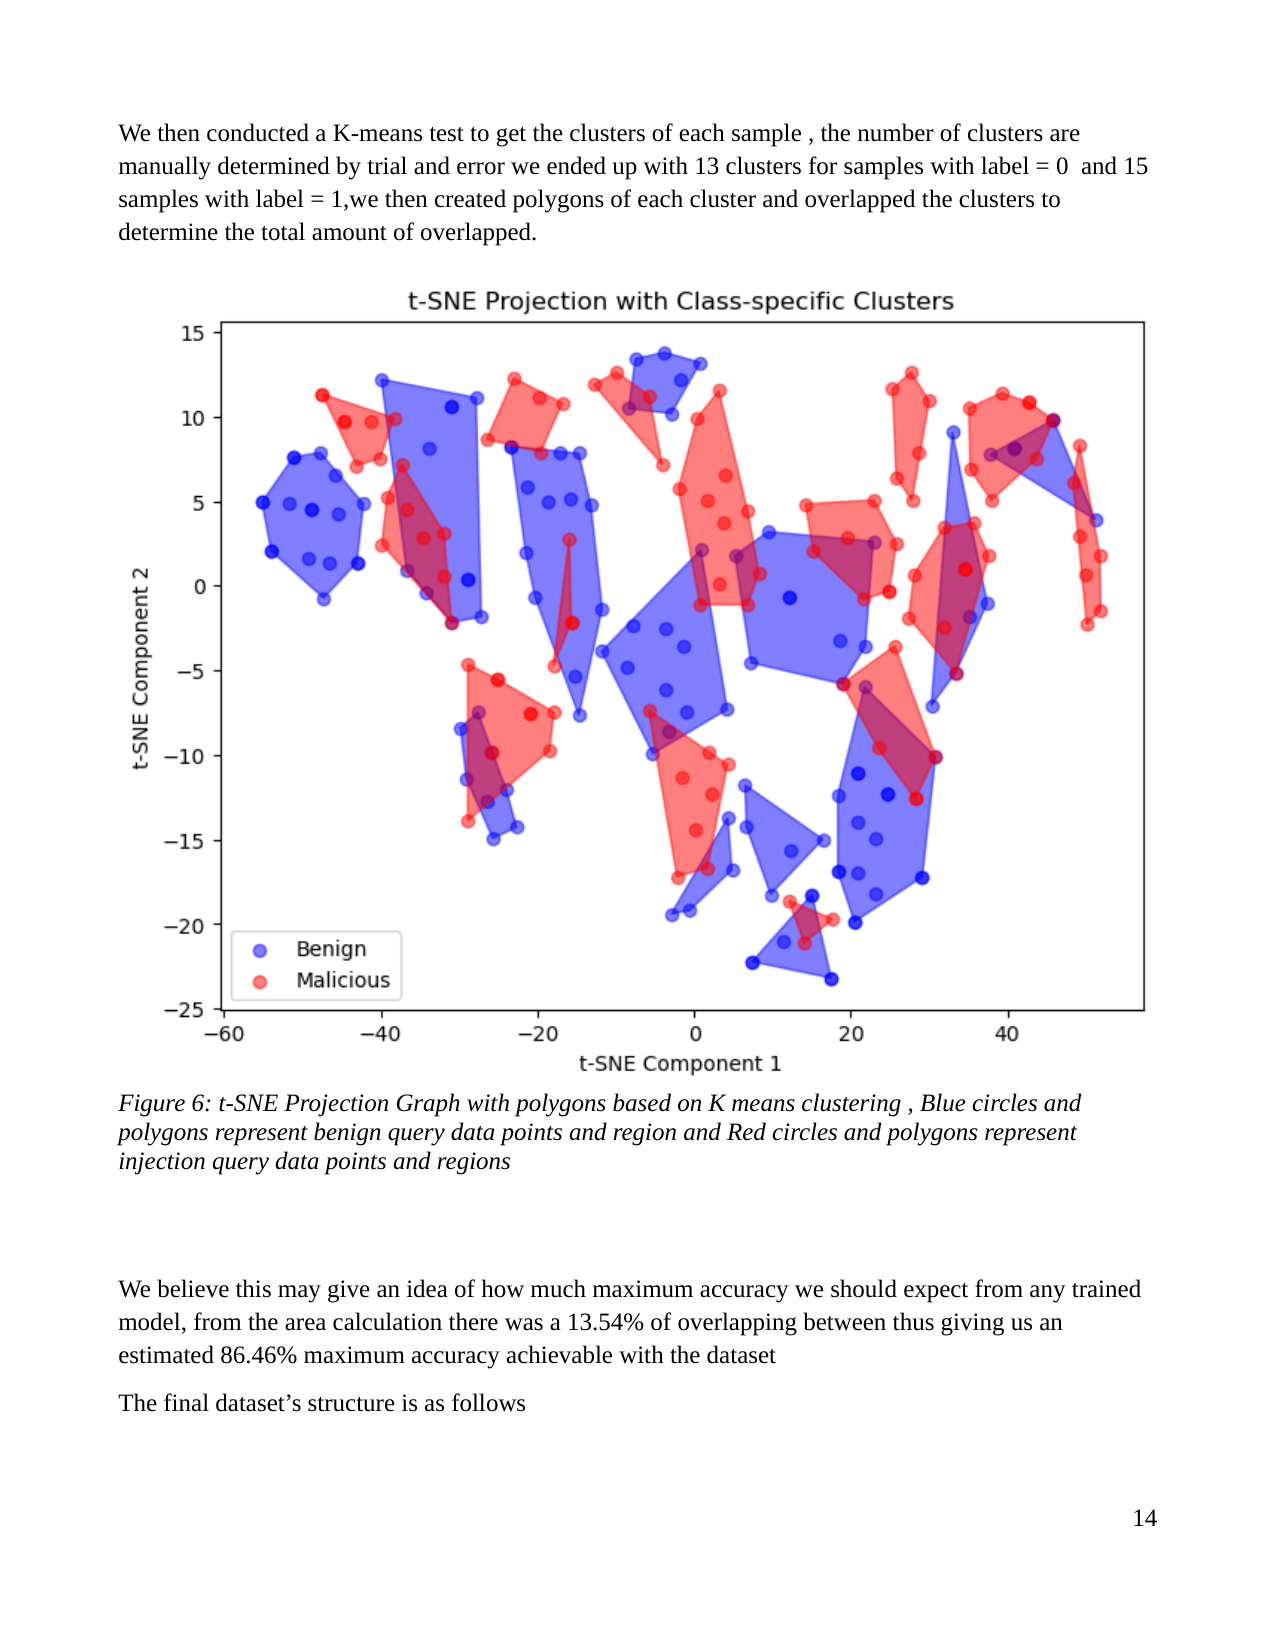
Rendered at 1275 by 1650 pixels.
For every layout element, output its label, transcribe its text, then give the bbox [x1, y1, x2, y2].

text Figure 6: t-SNE Projection Graph with polygons based on K means clustering , Blue circles and polygons represent benign query data points and region and Red circles and polygons represent injection query data points and regions [118, 1089, 1157, 1174]
text We then conducted a K-means test to get the clusters of each sample , the number of clusters are manually determined by trial and error we ended up with 13 clusters for samples with label = 0 and 15 samples with label = 1,we then created polygons of each cluster and overlapped the clusters to determine the total amount of overlapped. [118, 118, 1157, 246]
text We believe this may give an idea of how much maximum accuracy we should expect from any trained model, from the area calculation there was a 13.54% of overlapping between thus giving us an estimated 86.46% maximum accuracy achievable with the dataset [118, 1274, 1157, 1369]
text The final dataset’s structure is as follows [118, 1388, 1157, 1416]
picture [118, 277, 1157, 1089]
